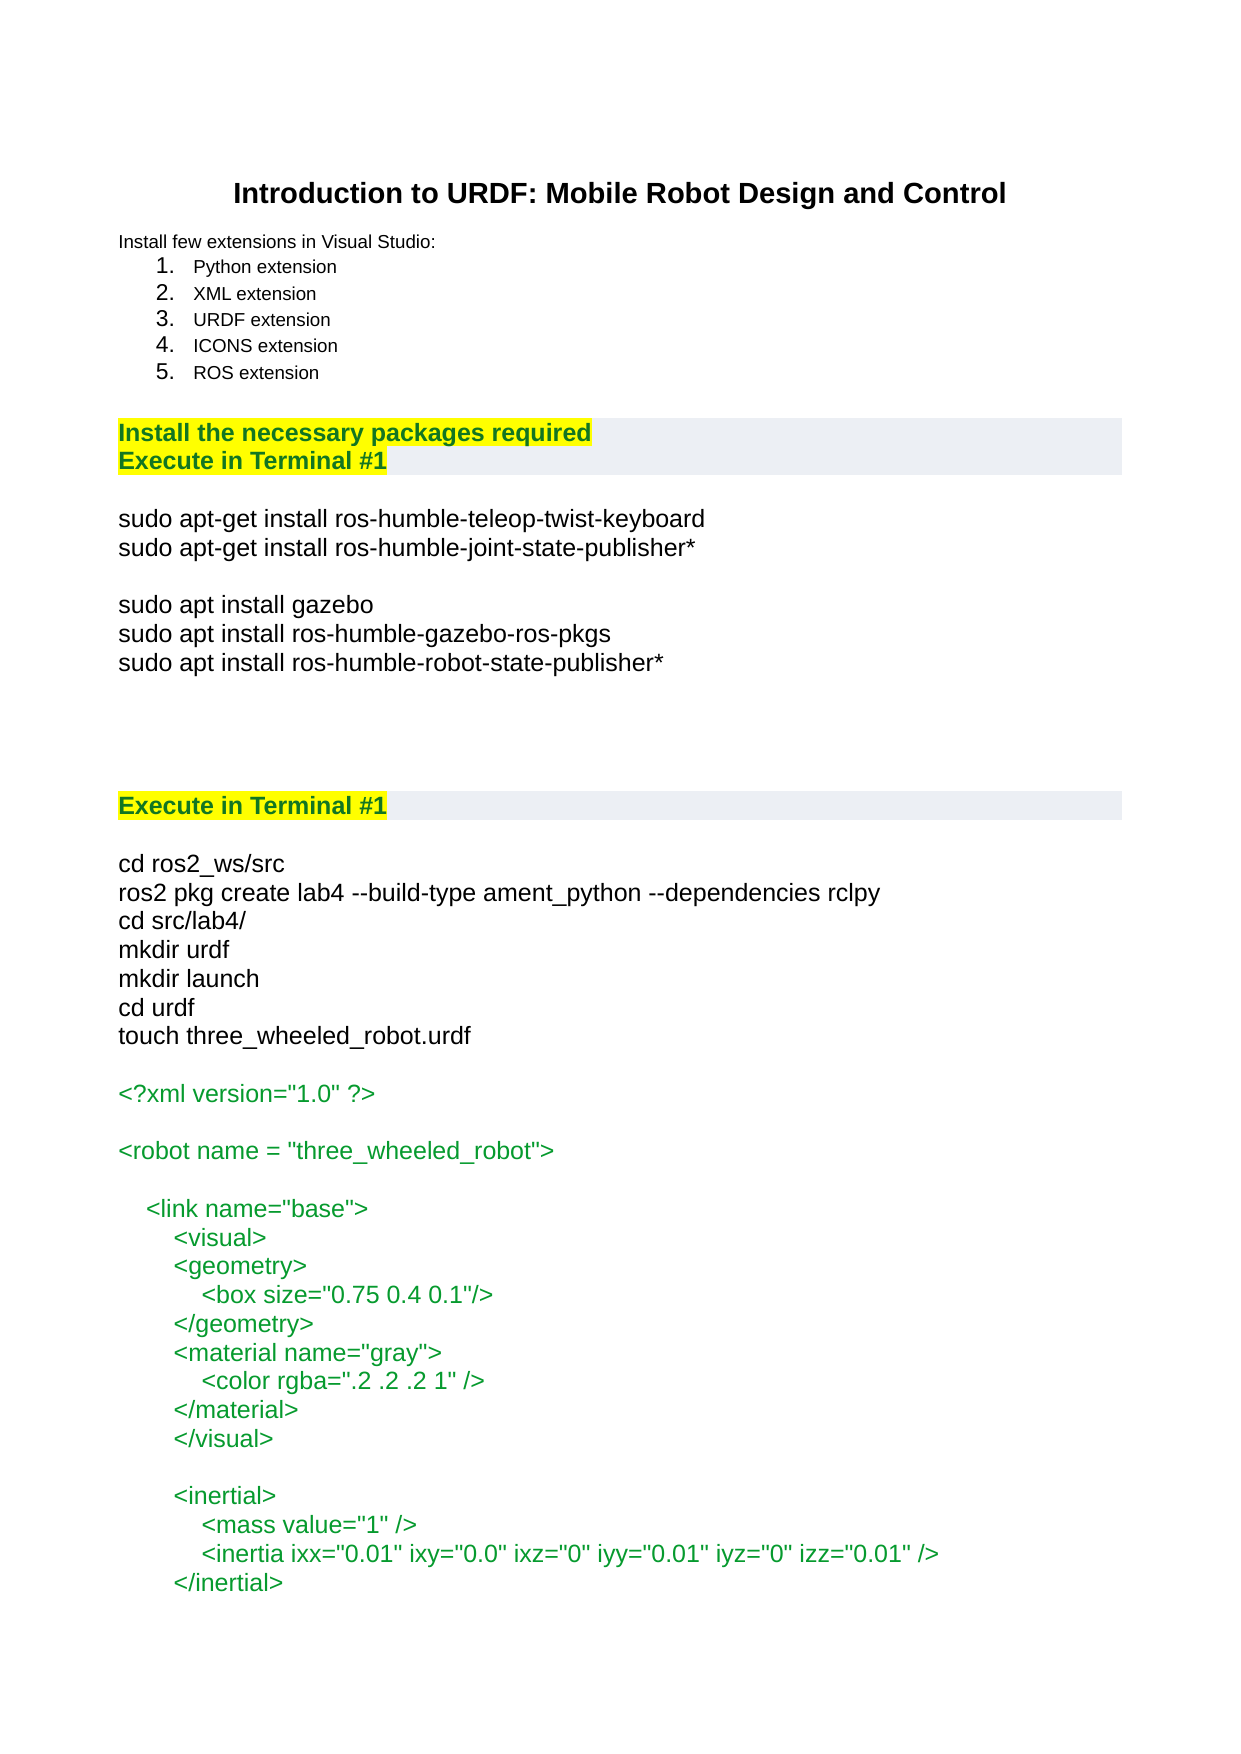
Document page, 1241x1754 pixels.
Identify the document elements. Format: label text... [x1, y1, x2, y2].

text sudo apt install ros-humble-gazebo-ros-pkgs [118, 619, 1122, 648]
text <inertial> [118, 1481, 1122, 1510]
text Install the necessary packages required [118, 418, 1122, 446]
list ICONS extension [156, 331, 1122, 358]
text </geometry> [118, 1309, 1122, 1338]
text sudo apt install ros-humble-robot-state-publisher* [118, 648, 1122, 676]
text mkdir launch [118, 964, 1122, 993]
text Execute in Terminal #1 [118, 791, 1122, 820]
text <visual> [118, 1223, 1122, 1251]
list URDF extension [156, 305, 1122, 331]
text <geometry> [118, 1251, 1122, 1280]
text cd urdf [118, 993, 1122, 1021]
text <inertia ixx="0.01" ixy="0.0" ixz="0" iyy="0.01" iyz="0" izz="0.01" /> [118, 1539, 1122, 1568]
text <robot name = "three_wheeled_robot"> [118, 1136, 1122, 1165]
text <box size="0.75 0.4 0.1"/> [118, 1280, 1122, 1309]
text cd ros2_ws/src [118, 849, 1122, 878]
list Python extension [156, 252, 1122, 279]
text <?xml version="1.0" ?> [118, 1079, 1122, 1108]
text Execute in Terminal #1 [118, 446, 1122, 475]
text <material name="gray"> [118, 1338, 1122, 1366]
text mkdir urdf [118, 935, 1122, 964]
text ros2 pkg create lab4 --build-type ament_python --dependencies rclpy [118, 878, 1122, 906]
text </material> [118, 1395, 1122, 1424]
text </inertial> [118, 1568, 1122, 1596]
list ROS extension [156, 358, 1122, 384]
text </visual> [118, 1424, 1122, 1453]
text touch three_wheeled_robot.urdf [118, 1021, 1122, 1050]
text <mass value="1" /> [118, 1510, 1122, 1539]
text Install few extensions in Visual Studio: [118, 231, 1122, 252]
text <link name="base"> [118, 1194, 1122, 1223]
text sudo apt-get install ros-humble-joint-state-publisher* [118, 533, 1122, 561]
text Introduction to URDF: Mobile Robot Design and Control [118, 176, 1122, 209]
text cd src/lab4/ [118, 906, 1122, 935]
list XML extension [156, 279, 1122, 305]
text sudo apt-get install ros-humble-teleop-twist-keyboard [118, 504, 1122, 533]
text <color rgba=".2 .2 .2 1" /> [118, 1366, 1122, 1395]
text sudo apt install gazebo [118, 590, 1122, 619]
